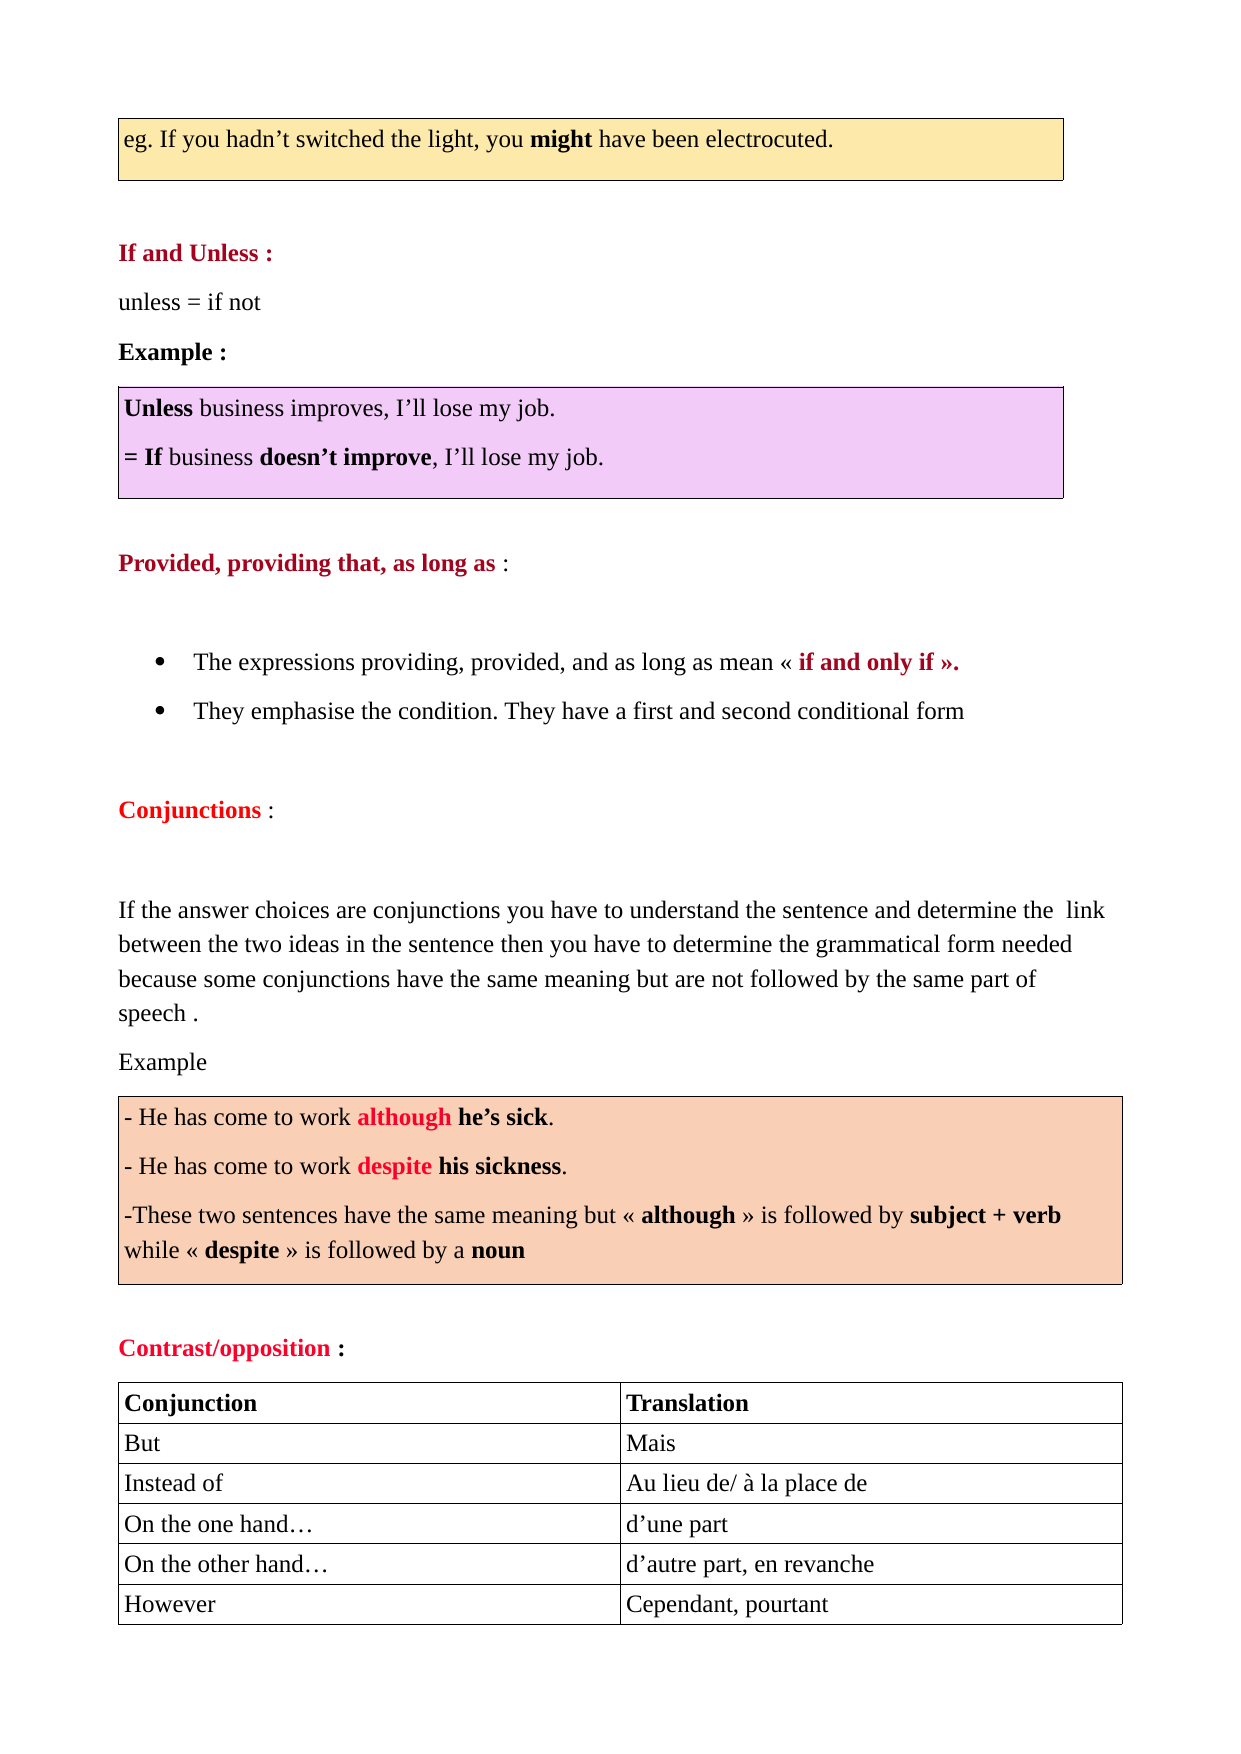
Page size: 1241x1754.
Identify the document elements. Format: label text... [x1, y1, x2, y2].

text If and Unless : [118, 238, 1122, 266]
table_cell Mais [621, 1424, 1122, 1463]
table_cell On the other hand… [119, 1544, 620, 1584]
list The expressions providing, provided, and as long as mean « if and only if ». [156, 647, 1122, 676]
table_cell Au lieu de/ à la place de [621, 1464, 1122, 1503]
table_cell d’autre part, en revanche [621, 1544, 1122, 1584]
text Provided, providing that, as long as : [118, 548, 1122, 576]
table_header - He has come to work although he’s sick. - He has come to work despite his sickness. -These two sentences have the same meaning but « although » is followed by subject + verb while « despite » is followed by a noun [119, 1097, 1122, 1284]
table_cell But [119, 1424, 620, 1463]
table_header Conjunction [119, 1383, 620, 1422]
text Example : [118, 337, 1122, 366]
table_cell Cependant, pourtant [621, 1585, 1122, 1624]
table_cell Instead of [119, 1464, 620, 1503]
table_cell On the one hand… [119, 1504, 620, 1543]
table_cell d’une part [621, 1504, 1122, 1543]
text Conjunctions : [118, 796, 1122, 824]
text Contrast/opposition : [118, 1333, 1122, 1362]
table_cell However [119, 1585, 620, 1624]
list They emphasise the condition. They have a first and second conditional form [156, 696, 1122, 725]
text Example [118, 1047, 1122, 1076]
table_header eg. If you hadn’t switched the light, you might have been electrocuted. [119, 119, 1063, 180]
text If the answer choices are conjunctions you have to understand the sentence and determine the link between the two ideas in the sentence then you have to determine the grammatical form needed because some conjunctions have the same meaning but are not followed by the same part of speech . [118, 895, 1122, 1027]
table_header Translation [621, 1383, 1122, 1422]
table_header Unless business improves, I’ll lose my job. = If business doesn’t improve, I’ll lose my job. [119, 388, 1063, 498]
text unless = if not [118, 287, 1122, 316]
